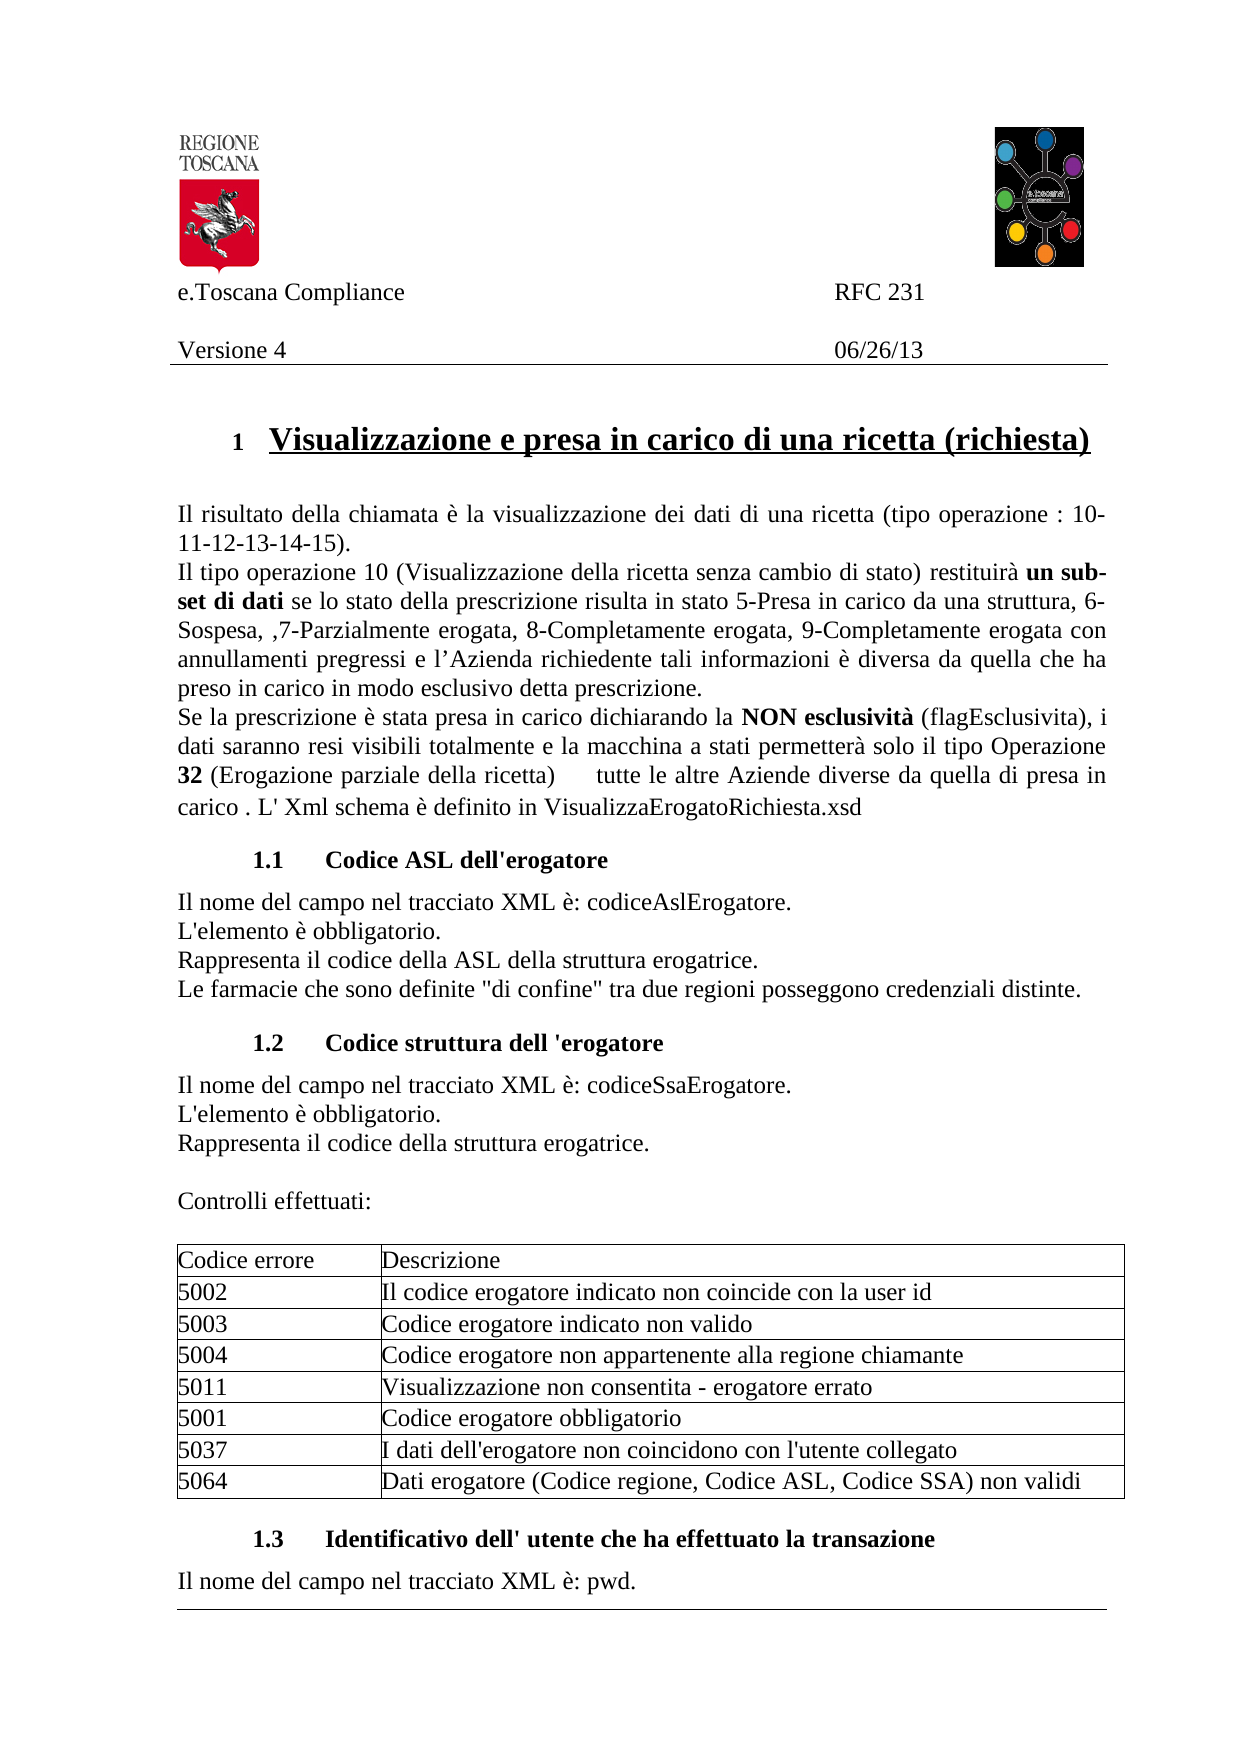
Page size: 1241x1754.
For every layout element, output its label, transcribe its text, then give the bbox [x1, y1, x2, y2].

text L'elemento è obbligatorio. [177, 916, 1107, 945]
text Le farmacie che sono definite "di confine" tra due regioni posseggono credenziali distinte. [177, 974, 1107, 1003]
text Il nome del campo nel tracciato XML è: pwd. [177, 1566, 1107, 1594]
table_cell 5064 [178, 1466, 381, 1498]
table_cell Codice erogatore non appartenente alla regione chiamante [382, 1340, 1124, 1371]
picture [178, 133, 260, 277]
table_cell 5011 [178, 1372, 381, 1402]
text Il nome del campo nel tracciato XML è: codiceSsaErogatore. [177, 1070, 1107, 1099]
table_cell 5003 [178, 1309, 381, 1339]
table_cell 5001 [178, 1403, 381, 1433]
subtitle Visualizzazione e presa in carico di una ricetta (richiesta) [215, 419, 1107, 457]
text Il tipo operazione 10 (Visualizzazione della ricetta senza cambio di stato) restituirà un sub-set di dati se lo stato della prescrizione risulta in stato 5-Presa in carico da una struttura, 6-Sospesa, ,7-Parzialmente erogata, 8-Completamente erogata, 9-Completamente erogata con annullamenti pregressi e l’Azienda richiedente tali informazioni è diversa da quella che ha preso in carico in modo esclusivo detta prescrizione. [177, 557, 1107, 702]
table_header Codice errore [178, 1245, 381, 1276]
text Il risultato della chiamata è la visualizzazione dei dati di una ricetta (tipo operazione : 10-11-12-13-14-15). [177, 499, 1107, 557]
table_cell Dati erogatore (Codice regione, Codice ASL, Codice SSA) non validi [382, 1466, 1124, 1498]
subtitle Identificativo dell' utente che ha effettuato la transazione [252, 1524, 1107, 1553]
text Rappresenta il codice della struttura erogatrice. [177, 1128, 1107, 1157]
text Rappresenta il codice della ASL della struttura erogatrice. [177, 945, 1107, 974]
text Controlli effettuati: [177, 1186, 1107, 1215]
table_cell I dati dell'erogatore non coincidono con l'utente collegato [382, 1435, 1124, 1465]
subtitle Codice ASL dell'erogatore [252, 845, 1107, 874]
table_cell Visualizzazione non consentita - erogatore errato [382, 1372, 1124, 1402]
table_cell Codice erogatore obbligatorio [382, 1403, 1124, 1433]
text L'elemento è obbligatorio. [177, 1099, 1107, 1128]
table_cell Codice erogatore indicato non valido [382, 1309, 1124, 1339]
text Se la prescrizione è stata presa in carico dichiarando la NON esclusività (flagEsclusivita), i dati saranno resi visibili totalmente e la macchina a stati permetterà solo il tipo Operazione 32 (Erogazione parziale della ricetta) tutte le altre Aziende diverse da quella di presa in carico . L' Xml schema è definito in VisualizzaErogatoRichiesta.xsd [177, 702, 1107, 820]
subtitle Codice struttura dell 'erogatore [252, 1028, 1107, 1057]
table_cell 5037 [178, 1435, 381, 1465]
table_cell 5004 [178, 1340, 381, 1371]
text Il nome del campo nel tracciato XML è: codiceAslErogatore. [177, 887, 1107, 916]
table_header Descrizione [382, 1245, 1124, 1276]
table_cell Il codice erogatore indicato non coincide con la user id [382, 1277, 1124, 1308]
table_cell 5002 [178, 1277, 381, 1308]
